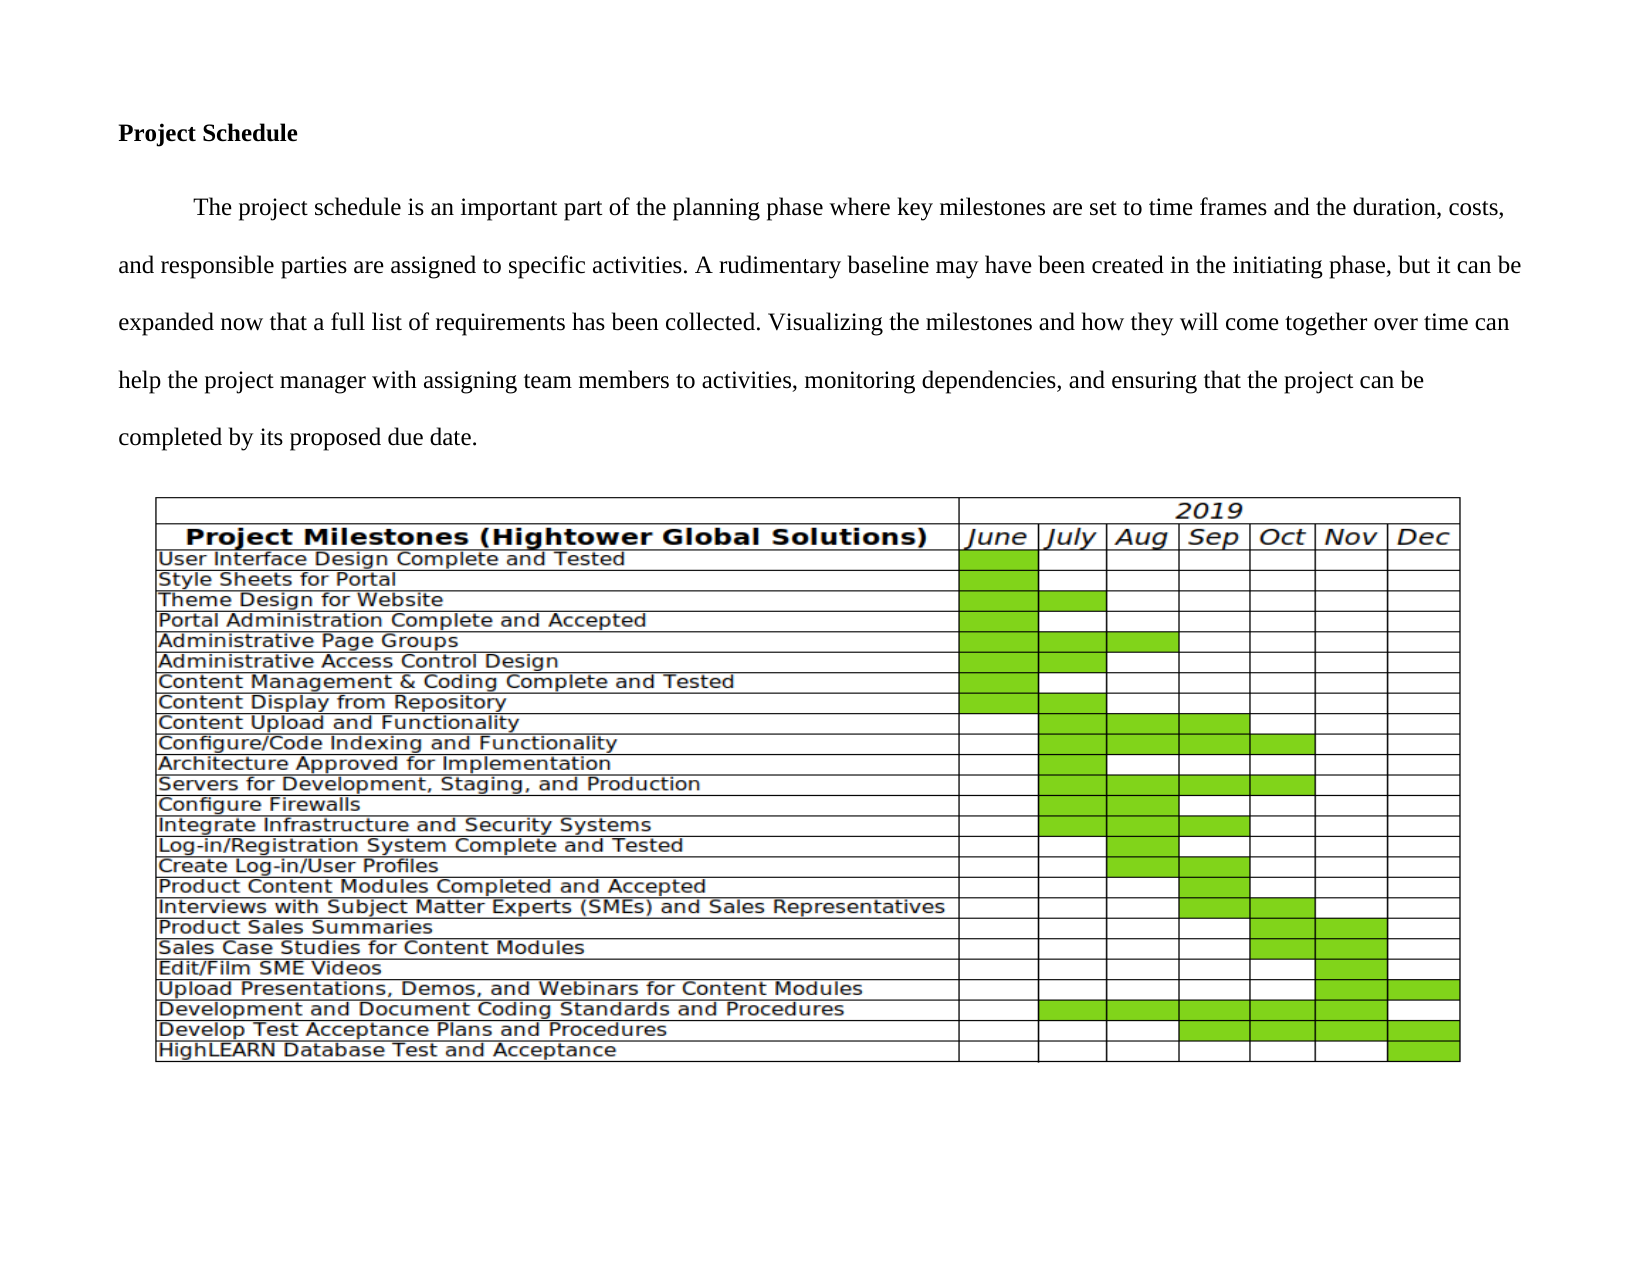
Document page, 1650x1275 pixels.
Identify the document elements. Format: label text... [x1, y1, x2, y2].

text The project schedule is an important part of the planning phase where key milestones are set to time frames and the duration, costs, and responsible parties are assigned to specific activities. A rudimentary baseline may have been created in the initiating phase, but it can be expanded now that a full list of requirements has been collected. Visualizing the milestones and how they will come together over time can help the project manager with assigning team members to activities, monitoring dependencies, and ensuring that the project can be completed by its proposed due date. [118, 192, 1532, 451]
text Project Schedule [118, 118, 1532, 147]
picture [154, 496, 1462, 1063]
